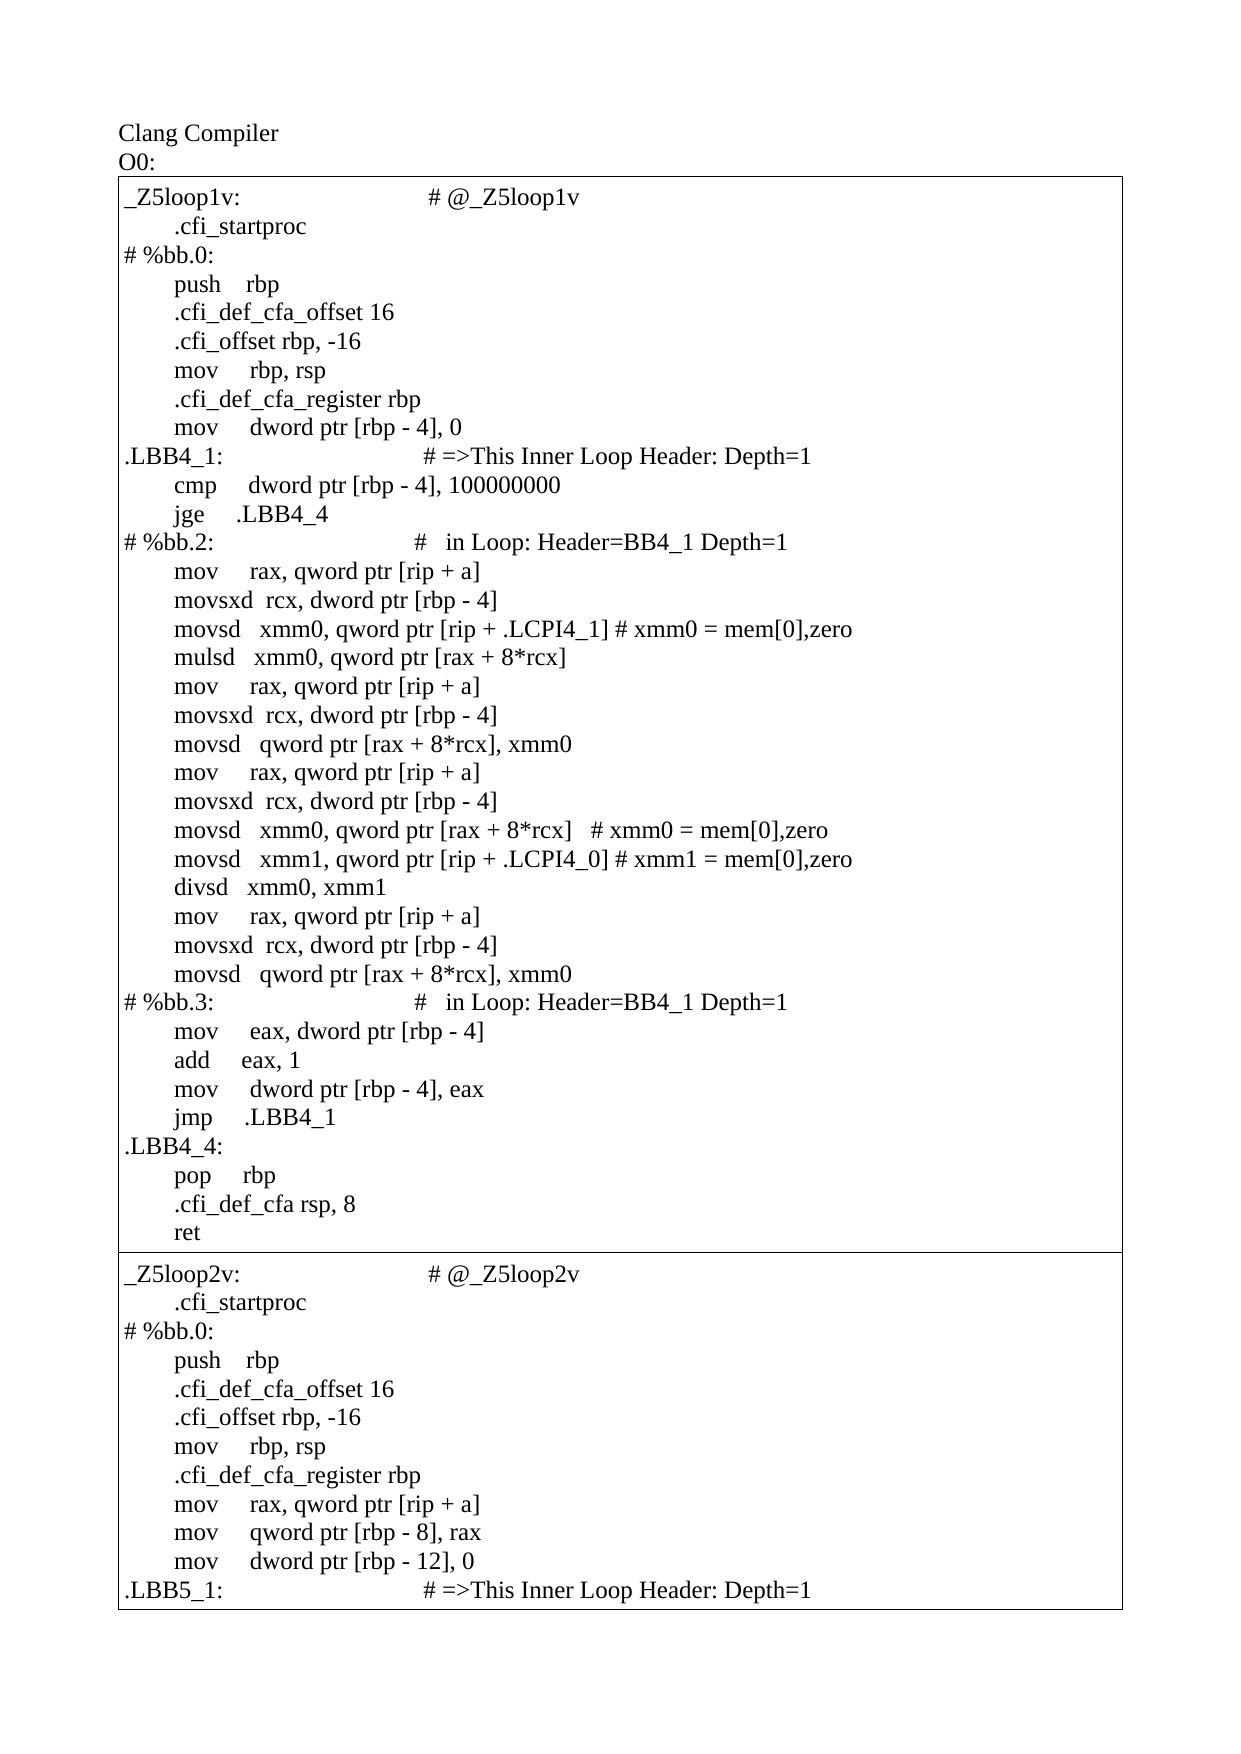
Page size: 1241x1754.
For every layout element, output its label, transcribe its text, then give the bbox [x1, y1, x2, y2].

table_header _Z5loop1v: # @_Z5loop1v .cfi_startproc # %bb.0: push rbp .cfi_def_cfa_offset 16 .cfi_offset rbp, -16 mov rbp, rsp .cfi_def_cfa_register rbp mov dword ptr [rbp - 4], 0 .LBB4_1: # =>This Inner Loop Header: Depth=1 cmp dword ptr [rbp - 4], 100000000 jge .LBB4_4 # %bb.2: # in Loop: Header=BB4_1 Depth=1 mov rax, qword ptr [rip + a] movsxd rcx, dword ptr [rbp - 4] movsd xmm0, qword ptr [rip + .LCPI4_1] # xmm0 = mem[0],zero mulsd xmm0, qword ptr [rax + 8*rcx] mov rax, qword ptr [rip + a] movsxd rcx, dword ptr [rbp - 4] movsd qword ptr [rax + 8*rcx], xmm0 mov rax, qword ptr [rip + a] movsxd rcx, dword ptr [rbp - 4] movsd xmm0, qword ptr [rax + 8*rcx] # xmm0 = mem[0],zero movsd xmm1, qword ptr [rip + .LCPI4_0] # xmm1 = mem[0],zero divsd xmm0, xmm1 mov rax, qword ptr [rip + a] movsxd rcx, dword ptr [rbp - 4] movsd qword ptr [rax + 8*rcx], xmm0 # %bb.3: # in Loop: Header=BB4_1 Depth=1 mov eax, dword ptr [rbp - 4] add eax, 1 mov dword ptr [rbp - 4], eax jmp .LBB4_1 .LBB4_4: pop rbp .cfi_def_cfa rsp, 8 ret [119, 177, 1122, 1252]
table_cell _Z5loop2v: # @_Z5loop2v .cfi_startproc # %bb.0: push rbp .cfi_def_cfa_offset 16 .cfi_offset rbp, -16 mov rbp, rsp .cfi_def_cfa_register rbp mov rax, qword ptr [rip + a] mov qword ptr [rbp - 8], rax mov dword ptr [rbp - 12], 0 .LBB5_1: # =>This Inner Loop Header: Depth=1 [119, 1253, 1122, 1609]
text O0: [118, 147, 1122, 176]
text Clang Compiler [118, 118, 1122, 147]
